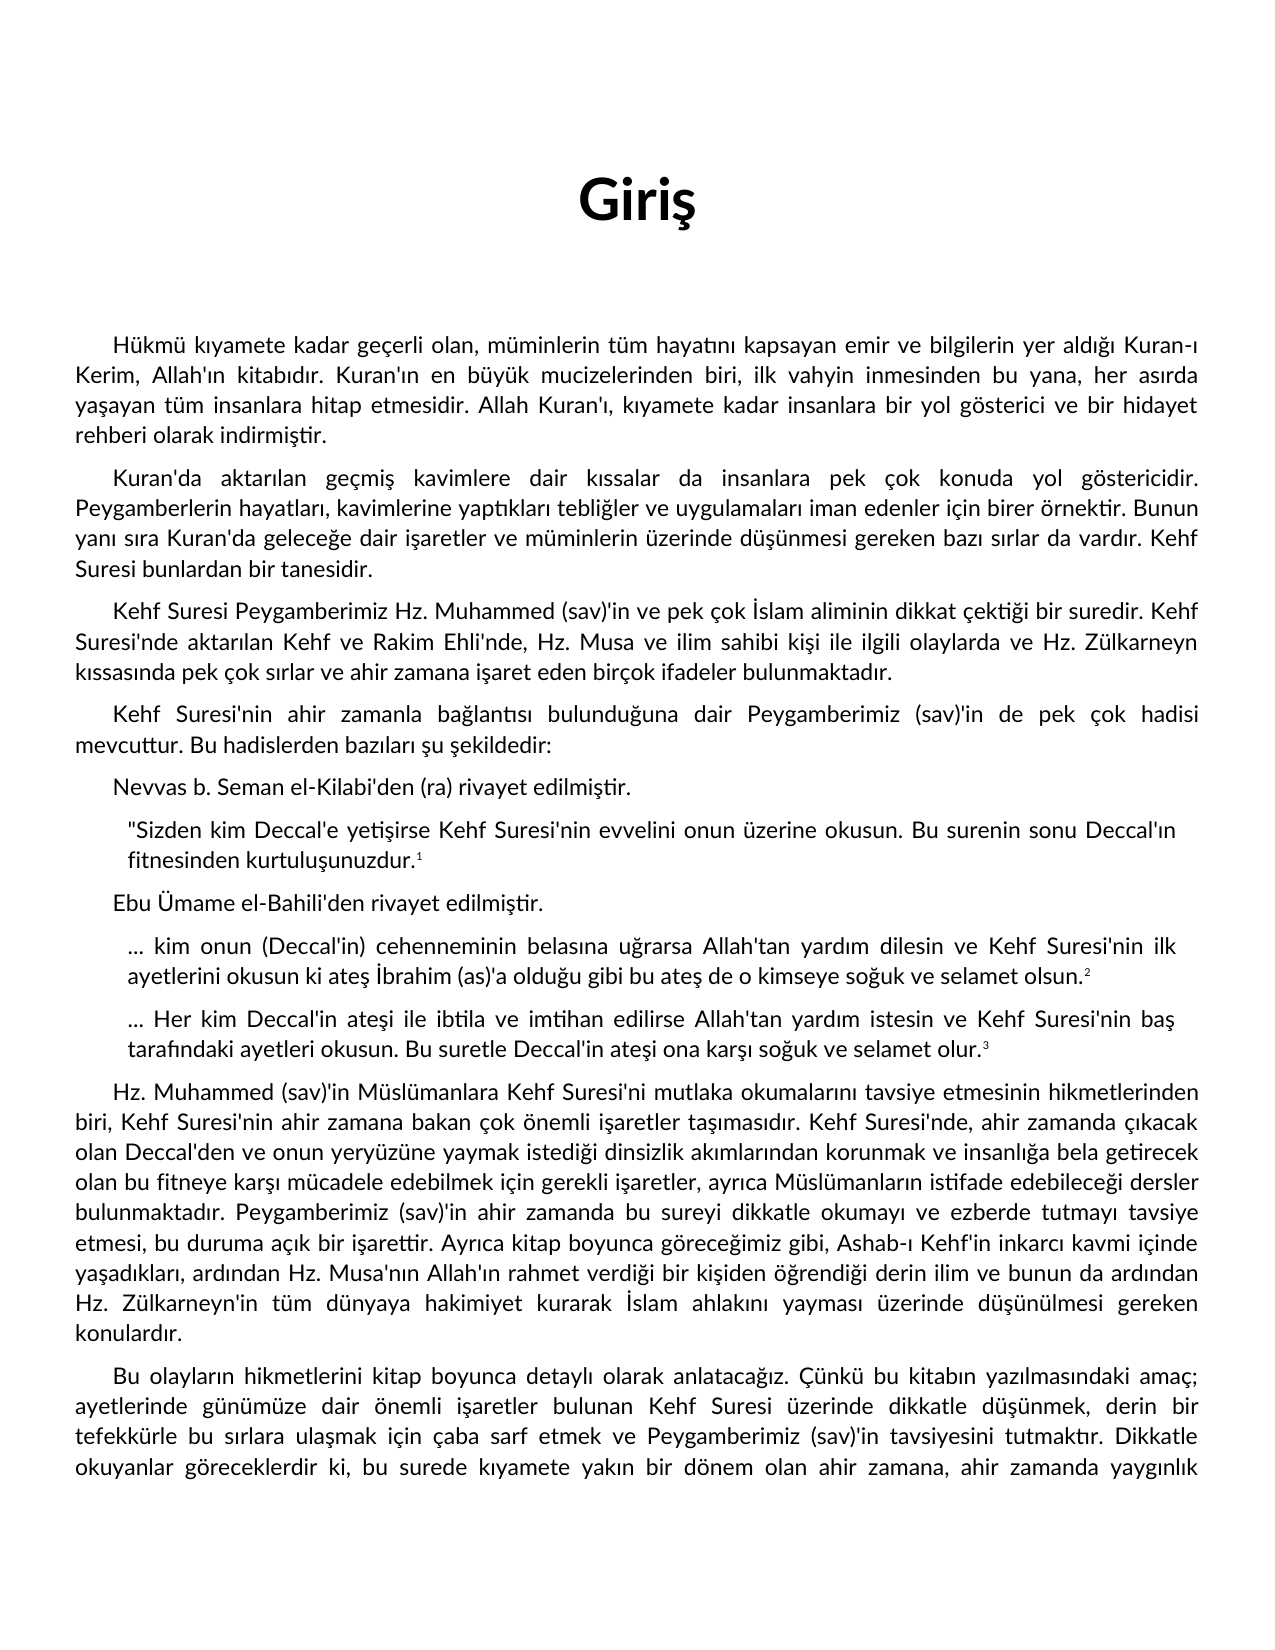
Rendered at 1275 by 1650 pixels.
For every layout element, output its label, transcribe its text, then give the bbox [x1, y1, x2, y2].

text Hükmü kıyamete kadar geçerli olan, müminlerin tüm hayatını kapsayan emir ve bilgilerin yer aldığı Kuran-ı Kerim, Allah'ın kitabıdır. Kuran'ın en büyük mucizelerinden biri, ilk vahyin inmesinden bu yana, her asırda yaşayan tüm insanlara hitap etmesidir. Allah Kuran'ı, kıyamete kadar insanlara bir yol gösterici ve bir hidayet rehberi olarak indirmiştir. [75, 330, 1200, 448]
text Kehf Suresi Peygamberimiz Hz. Muhammed (sav)'in ve pek çok İslam aliminin dikkat çektiği bir suredir. Kehf Suresi'nde aktarılan Kehf ve Rakim Ehli'nde, Hz. Musa ve ilim sahibi kişi ile ilgili olaylarda ve Hz. Zülkarneyn kıssasında pek çok sırlar ve ahir zamana işaret eden birçok ifadeler bulunmaktadır. [75, 597, 1200, 685]
text Ebu Ümame el-Bahili'den rivayet edilmiştir. [75, 889, 1200, 916]
text ... kim onun (Deccal'in) cehenneminin belasına uğrarsa Allah'tan yardım dilesin ve Kehf Suresi'nin ilk ayetlerini okusun ki ateş İbrahim (as)'a olduğu gibi bu ateş de o kimseye soğuk ve selamet olsun.2 [127, 931, 1177, 989]
subtitle Giriş [75, 162, 1200, 232]
text Bu olayların hikmetlerini kitap boyunca detaylı olarak anlatacağız. Çünkü bu kitabın yazılmasındaki amaç; ayetlerinde günümüze dair önemli işaretler bulunan Kehf Suresi üzerinde dikkatle düşünmek, derin bir tefekkürle bu sırlara ulaşmak için çaba sarf etmek ve Peygamberimiz (sav)'in tavsiyesini tutmaktır. Dikkatle okuyanlar göreceklerdir ki, bu surede kıyamete yakın bir dönem olan ahir zamana, ahir zamanda yaygınlık [75, 1362, 1200, 1480]
text "Sizden kim Deccal'e yetişirse Kehf Suresi'nin evvelini onun üzerine okusun. Bu surenin sonu Deccal'ın fitnesinden kurtuluşunuzdur.1 [127, 816, 1177, 873]
text Hz. Muhammed (sav)'in Müslümanlara Kehf Suresi'ni mutlaka okumalarını tavsiye etmesinin hikmetlerinden biri, Kehf Suresi'nin ahir zamana bakan çok önemli işaretler taşımasıdır. Kehf Suresi'nde, ahir zamanda çıkacak olan Deccal'den ve onun yeryüzüne yaymak istediği dinsizlik akımlarından korunmak ve insanlığa bela getirecek olan bu fitneye karşı mücadele edebilmek için gerekli işaretler, ayrıca Müslümanların istifade edebileceği dersler bulunmaktadır. Peygamberimiz (sav)'in ahir zamanda bu sureyi dikkatle okumayı ve ezberde tutmayı tavsiye etmesi, bu duruma açık bir işarettir. Ayrıca kitap boyunca göreceğimiz gibi, Ashab-ı Kehf'in inkarcı kavmi içinde yaşadıkları, ardından Hz. Musa'nın Allah'ın rahmet verdiği bir kişiden öğrendiği derin ilim ve bunun da ardından Hz. Zülkarneyn'in tüm dünyaya hakimiyet kurarak İslam ahlakını yayması üzerinde düşünülmesi gereken konulardır. [75, 1077, 1200, 1346]
text Kuran'da aktarılan geçmiş kavimlere dair kıssalar da insanlara pek çok konuda yol göstericidir. Peygamberlerin hayatları, kavimlerine yaptıkları tebliğler ve uygulamaları iman edenler için birer örnektir. Bunun yanı sıra Kuran'da geleceğe dair işaretler ve müminlerin üzerinde düşünmesi gereken bazı sırlar da vardır. Kehf Suresi bunlardan bir tanesidir. [75, 464, 1200, 582]
text Nevvas b. Seman el-Kilabi'den (ra) rivayet edilmiştir. [75, 773, 1200, 801]
text Kehf Suresi'nin ahir zamanla bağlantısı bulunduğuna dair Peygamberimiz (sav)'in de pek çok hadisi mevcuttur. Bu hadislerden bazıları şu şekildedir: [75, 700, 1200, 758]
text ... Her kim Deccal'in ateşi ile ibtila ve imtihan edilirse Allah'tan yardım istesin ve Kehf Suresi'nin baş tarafındaki ayetleri okusun. Bu suretle Deccal'in ateşi ona karşı soğuk ve selamet olur.3 [127, 1004, 1177, 1062]
